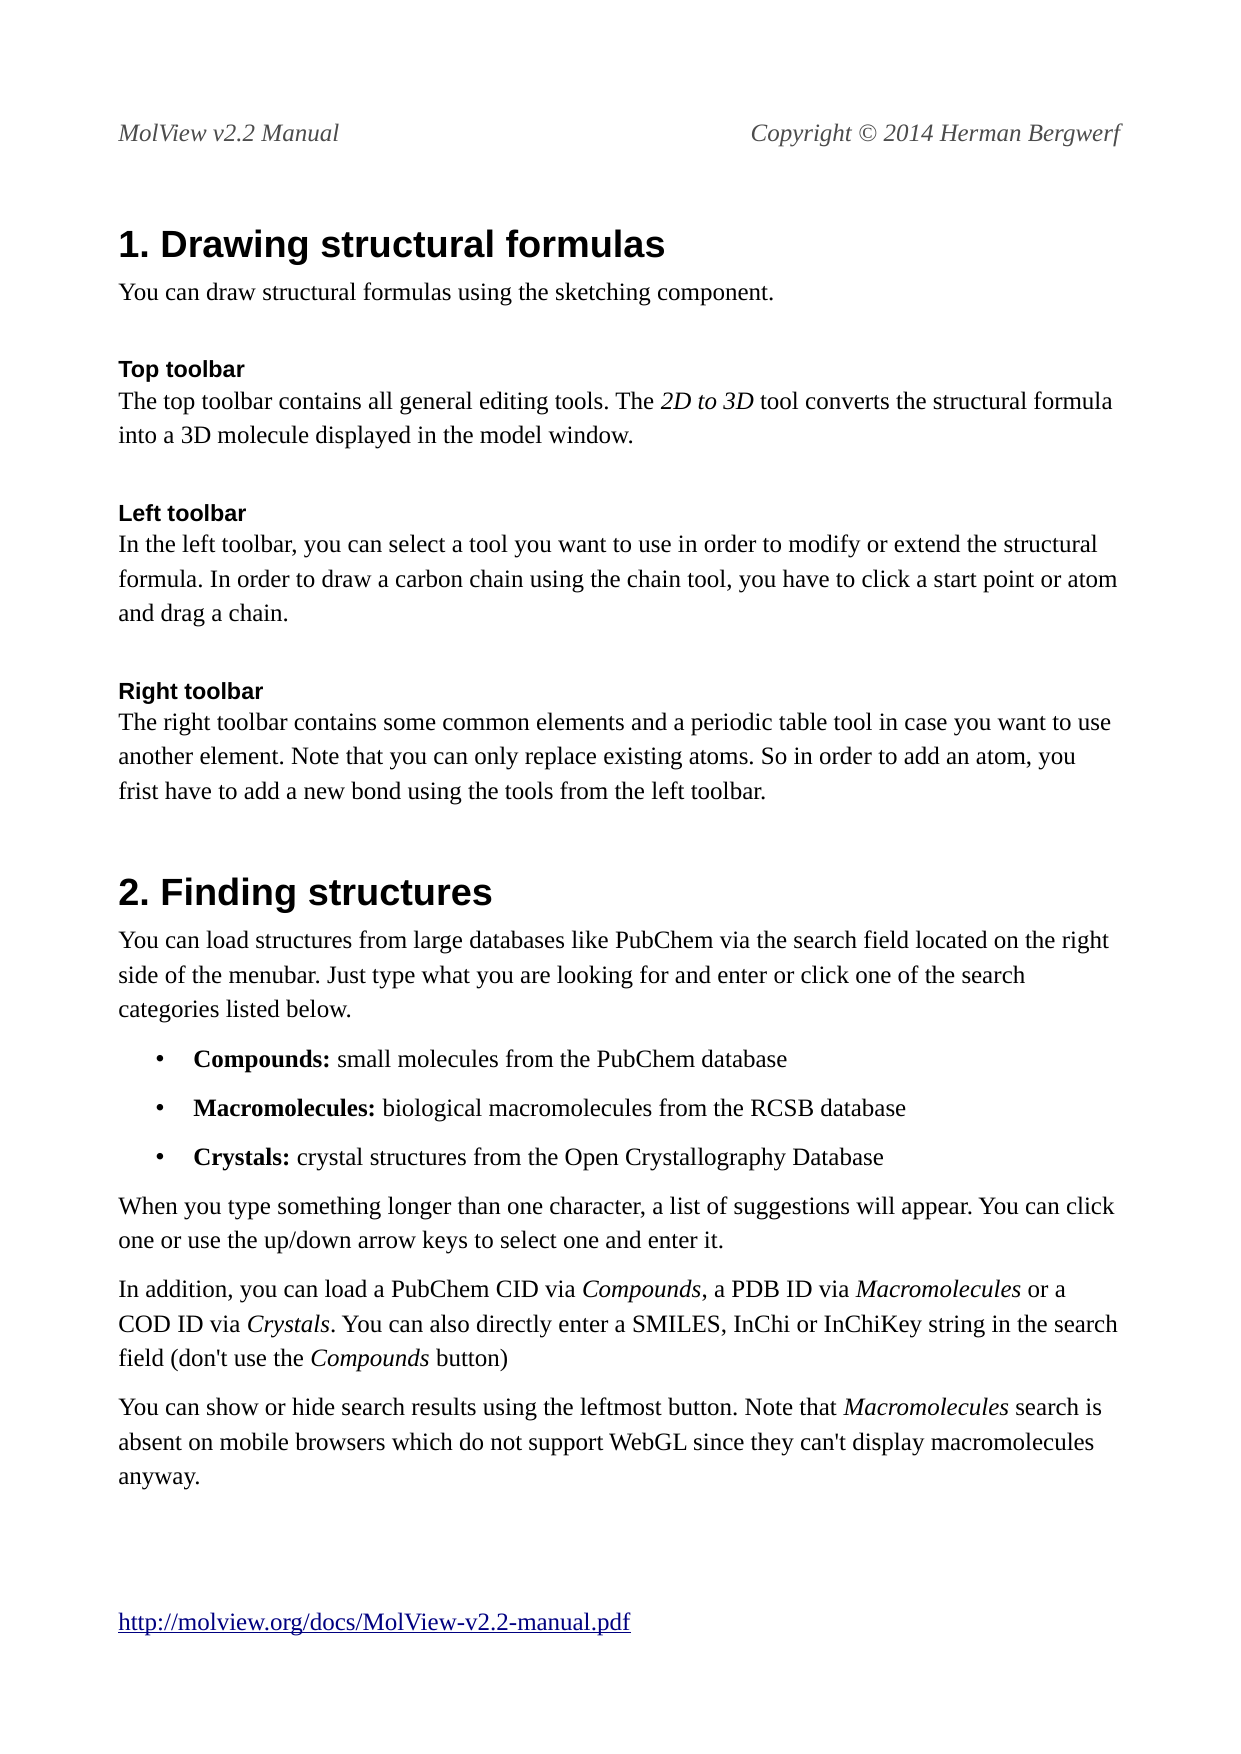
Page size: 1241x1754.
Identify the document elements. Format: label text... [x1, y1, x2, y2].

list Crystals: crystal structures from the Open Crystallography Database [156, 1142, 1122, 1171]
text When you type something longer than one character, a list of suggestions will appear. You can click one or use the up/down arrow keys to select one and enter it. [118, 1191, 1122, 1254]
subtitle Left toolbar [118, 499, 1152, 526]
list Macromolecules: biological macromolecules from the RCSB database [156, 1093, 1122, 1121]
text You can draw structural formulas using the sketching component. [118, 277, 1122, 306]
text The top toolbar contains all general editing tools. The 2D to 3D tool converts the structural formula into a 3D molecule displayed in the model window. [118, 386, 1122, 449]
subtitle 1. Drawing structural formulas [118, 221, 1122, 265]
subtitle Top toolbar [118, 356, 1152, 383]
text You can show or hide search results using the leftmost button. Note that Macromolecules search is absent on mobile browsers which do not support WebGL since they can't display macromolecules anyway. [118, 1392, 1122, 1490]
text In addition, you can load a PubChem CID via Compounds, a PDB ID via Macromolecules or a COD ID via Crystals. You can also directly enter a SMILES, InChi or InChiKey string in the search field (don't use the Compounds button) [118, 1274, 1122, 1372]
text In the left toolbar, you can select a tool you want to use in order to modify or extend the structural formula. In order to draw a carbon chain using the chain tool, you have to click a start point or atom and drag a chain. [118, 529, 1122, 627]
list Compounds: small molecules from the PubChem database [156, 1044, 1122, 1072]
text The right toolbar contains some common elements and a periodic table tool in case you want to use another element. Note that you can only replace existing atoms. So in order to add an atom, you frist have to add a new bond using the tools from the left toolbar. [118, 707, 1122, 805]
subtitle 2. Finding structures [118, 870, 1122, 914]
text You can load structures from large databases like PubChem via the search field located on the right side of the menubar. Just type what you are looking for and enter or click one of the search categories listed below. [118, 926, 1122, 1023]
subtitle Right toolbar [118, 677, 1152, 704]
